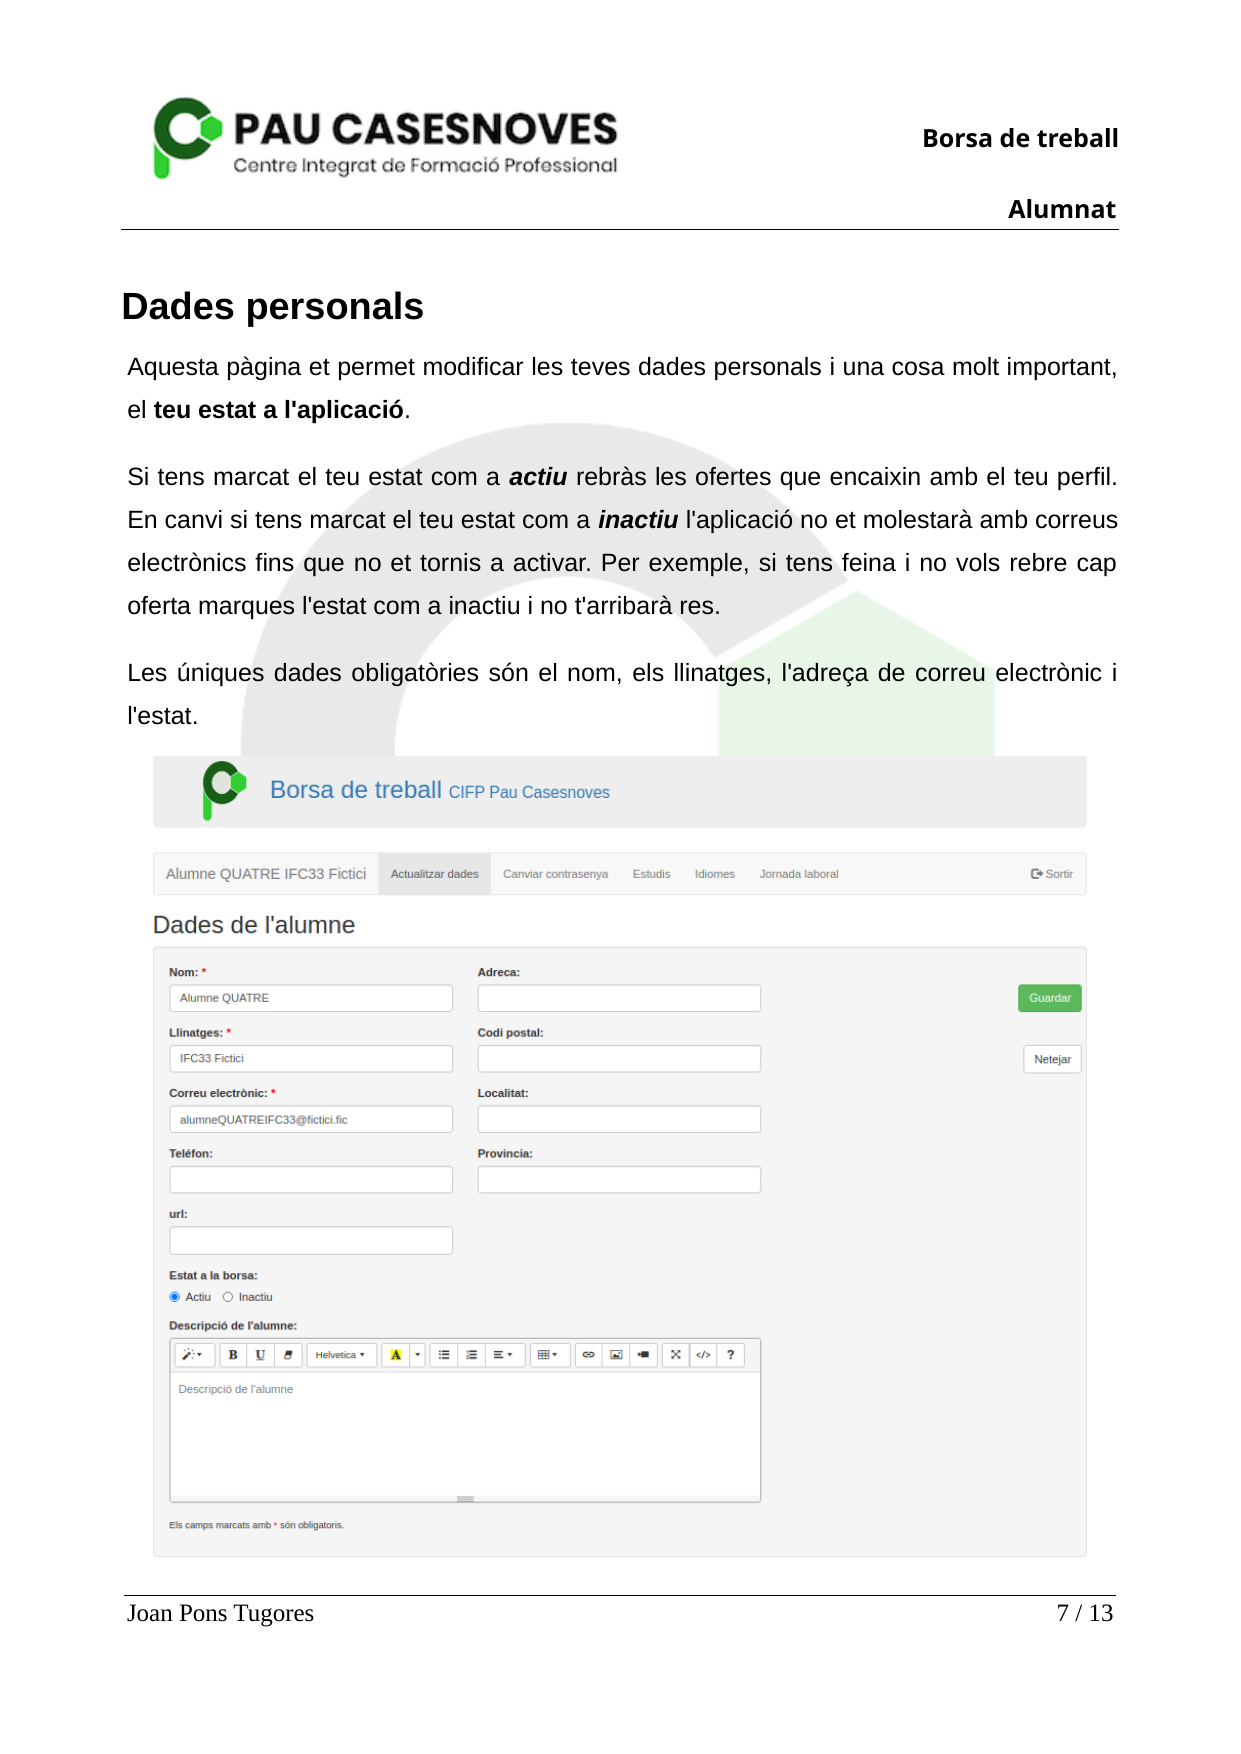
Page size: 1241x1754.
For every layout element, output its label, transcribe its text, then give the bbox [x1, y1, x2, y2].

text Si tens marcat el teu estat com a actiu rebràs les ofertes que encaixin amb el teu perfil. En canvi si tens marcat el teu estat com a inactiu l'aplicació no et molestarà amb correus electrònics fins que no et tornis a activar. Per exemple, si tens feina i no vols rebre cap oferta marques l'estat com a inactiu i no t'arribarà res. [127, 462, 1119, 620]
picture [252, 620, 988, 658]
subtitle Dades personals [121, 284, 1119, 328]
picture [149, 730, 1092, 1558]
picture [139, 85, 632, 195]
text Aquesta pàgina et permet modificar les teves dades personals i una cosa molt important, el teu estat a l'aplicació. [127, 352, 1119, 424]
text Les úniques dades obligatòries són el nom, els llinatges, l'adreça de correu electrònic i l'estat. [127, 658, 1119, 730]
